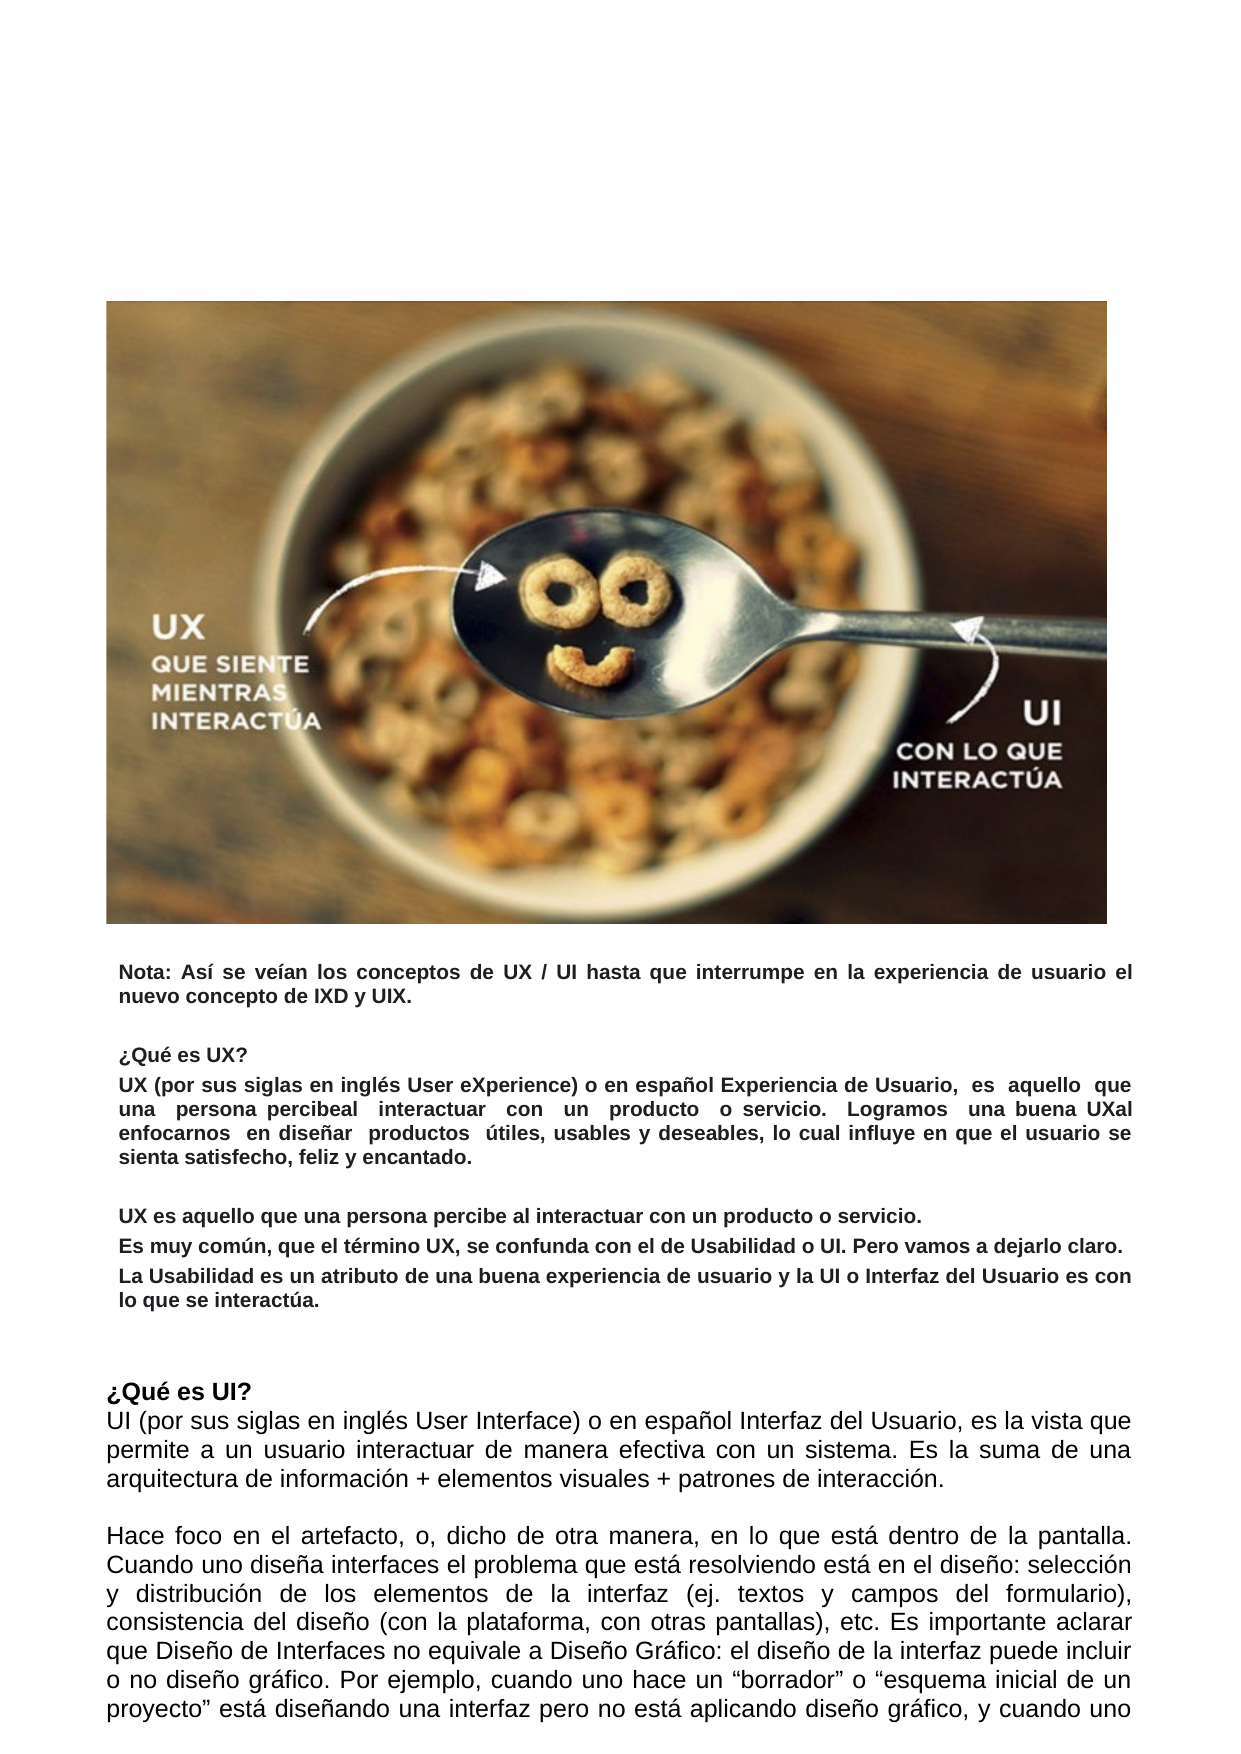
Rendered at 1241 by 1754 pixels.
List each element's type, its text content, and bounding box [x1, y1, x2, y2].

subtitle UX (por sus siglas en inglés User eXperience) o en español Experiencia de Usuario, es aquello que una persona percibeal interactuar con un producto o servicio. Logramos una buena UXal enfocarnos en diseñar productos útiles, usables y deseables, lo cual influye en que el usuario se sienta satisfecho, feliz y encantado. [118, 1073, 1134, 1169]
subtitle Es muy común, que el término UX, se confunda con el de Usabilidad o UI. Pero vamos a dejarlo claro. [118, 1234, 1134, 1258]
subtitle UX es aquello que una persona percibe al interactuar con un producto o servicio. [118, 1204, 1134, 1228]
picture [106, 301, 1107, 924]
text UI (por sus siglas en inglés User Interface) o en español Interfaz del Usuario, es la vista que permite a un usuario interactuar de manera efectiva con un sistema. Es la suma de una arquitectura de información + elementos visuales + patrones de interacción. [106, 1406, 1134, 1492]
subtitle ¿Qué es UI? [106, 1377, 1134, 1406]
subtitle Nota: Así se veían los conceptos de UX / UI hasta que interrumpe en la experiencia de usuario el nuevo concepto de IXD y UIX. [118, 959, 1134, 1007]
subtitle La Usabilidad es un atributo de una buena experiencia de usuario y la UI o Interfaz del Usuario es con lo que se interactúa. [118, 1264, 1134, 1312]
subtitle ¿Qué es UX? [118, 1043, 1134, 1067]
text Hace foco en el artefacto, o, dicho de otra manera, en lo que está dentro de la pantalla. Cuando uno diseña interfaces el problema que está resolviendo está en el diseño: selección y distribución de los elementos de la interfaz (ej. textos y campos del formulario), consistencia del diseño (con la plataforma, con otras pantallas), etc. Es importante aclarar que Diseño de Interfaces no equivale a Diseño Gráfico: el diseño de la interfaz puede incluir o no diseño gráfico. Por ejemplo, cuando uno hace un “borrador” o “esquema inicial de un proyecto” está diseñando una interfaz pero no está aplicando diseño gráfico, y cuando uno [106, 1521, 1134, 1722]
